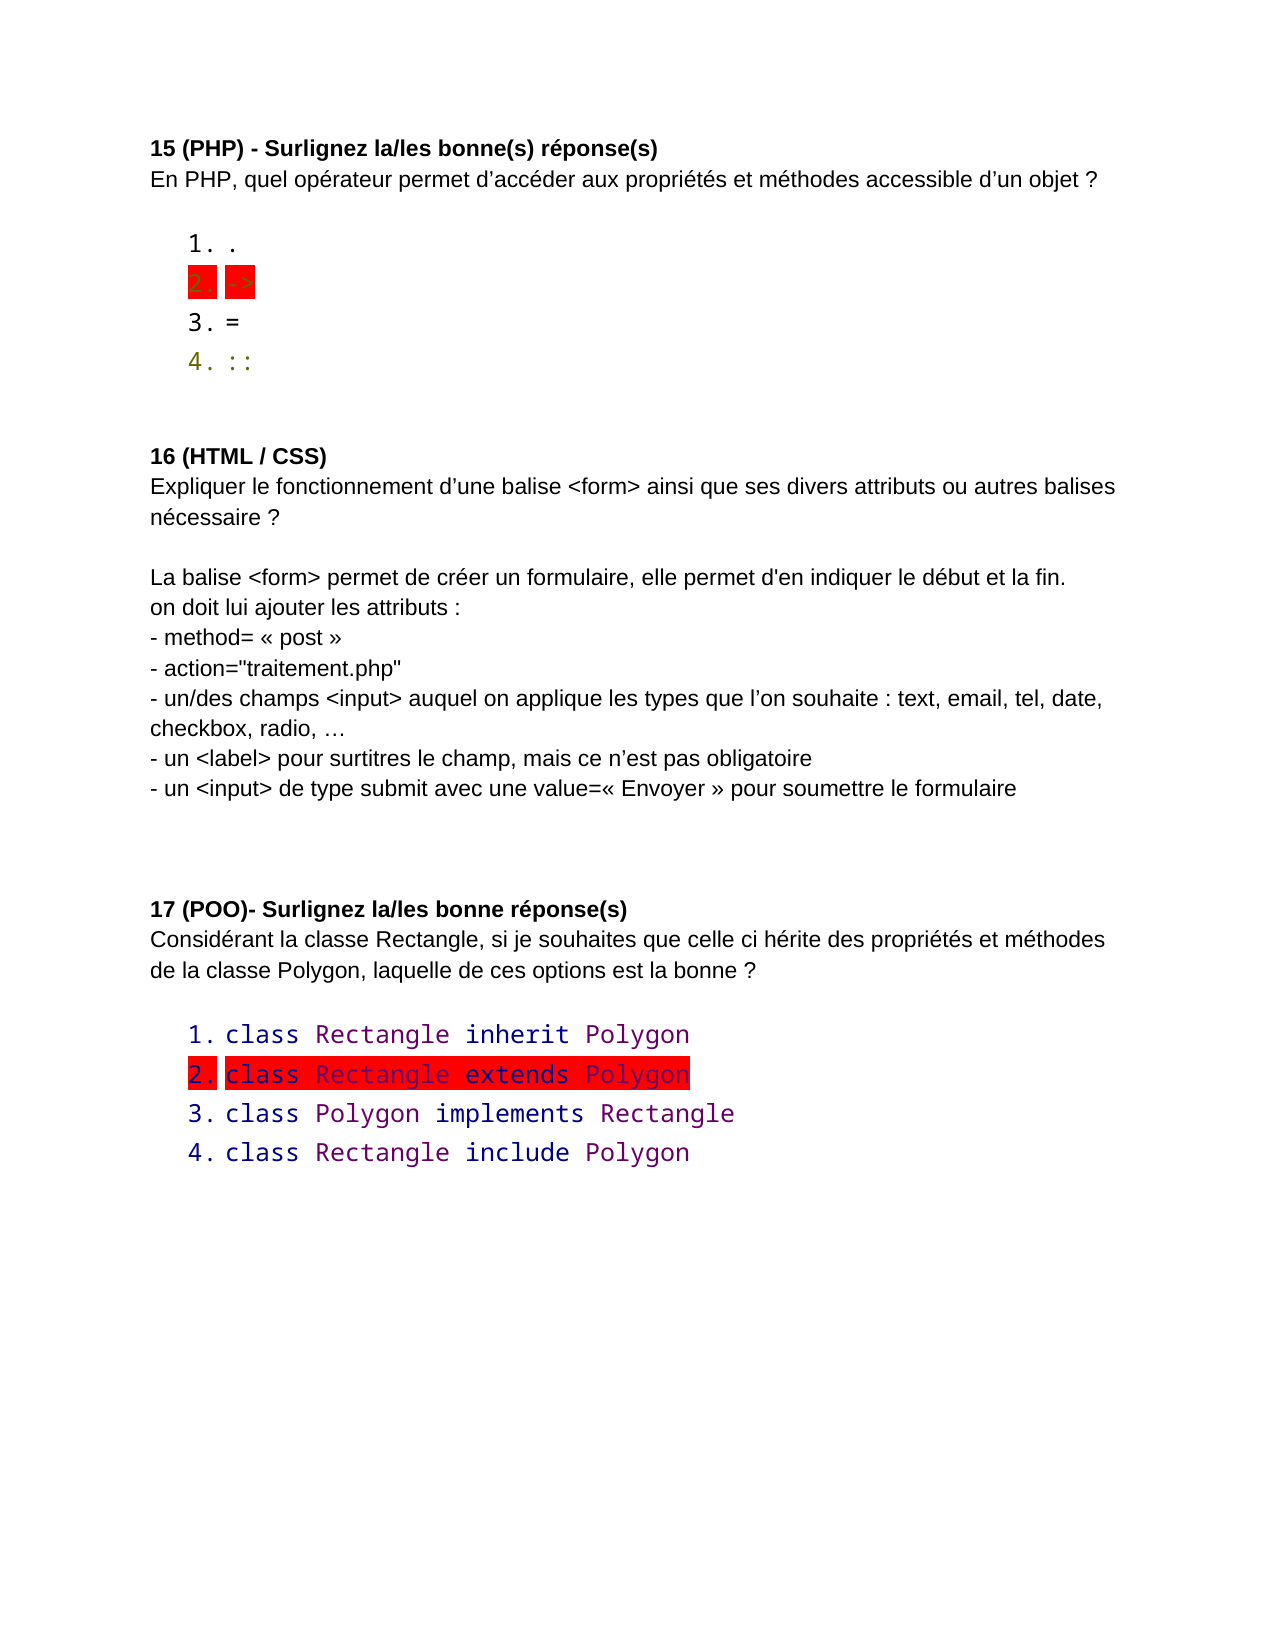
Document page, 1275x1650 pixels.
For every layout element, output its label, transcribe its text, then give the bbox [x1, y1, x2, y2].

text En PHP, quel opérateur permet d’accéder aux propriétés et méthodes accessible d’un objet ? [150, 166, 1125, 192]
text Expliquer le fonctionnement d’une balise <form> ainsi que ses divers attributs ou autres balises nécessaire ? [150, 473, 1125, 530]
text - method= « post » [150, 624, 1125, 651]
list :: [187, 343, 1125, 378]
list = [187, 304, 1125, 338]
text 17 (POO)- Surlignez la/les bonne réponse(s) [150, 896, 1125, 923]
list . [187, 226, 1125, 260]
text Considérant la classe Rectangle, si je souhaites que celle ci hérite des propriétés et méthodes de la classe Polygon, laquelle de ces options est la bonne ? [150, 926, 1125, 983]
text - un <label> pour surtitres le champ, mais ce n’est pas obligatoire [150, 745, 1125, 772]
text - action="traitement.php" [150, 654, 1125, 681]
list class Rectangle inherit Polygon [187, 1017, 1125, 1051]
text 15 (PHP) - Surlignez la/les bonne(s) réponse(s) [150, 135, 1125, 162]
list -> [187, 265, 1125, 299]
text La balise <form> permet de créer un formulaire, elle permet d'en indiquer le début et la fin. [150, 564, 1125, 590]
list class Rectangle include Polygon [187, 1134, 1125, 1169]
text - un/des champs <input> auquel on applique les types que l’on souhaite : text, email, tel, date, checkbox, radio, … [150, 685, 1125, 741]
text - un <input> de type submit avec une value=« Envoyer » pour soumettre le formulaire [150, 775, 1125, 802]
text on doit lui ajouter les attributs : [150, 594, 1125, 621]
text 16 (HTML / CSS) [150, 443, 1125, 469]
list class Polygon implements Rectangle [187, 1095, 1125, 1129]
list class Rectangle extends Polygon [187, 1056, 1125, 1090]
